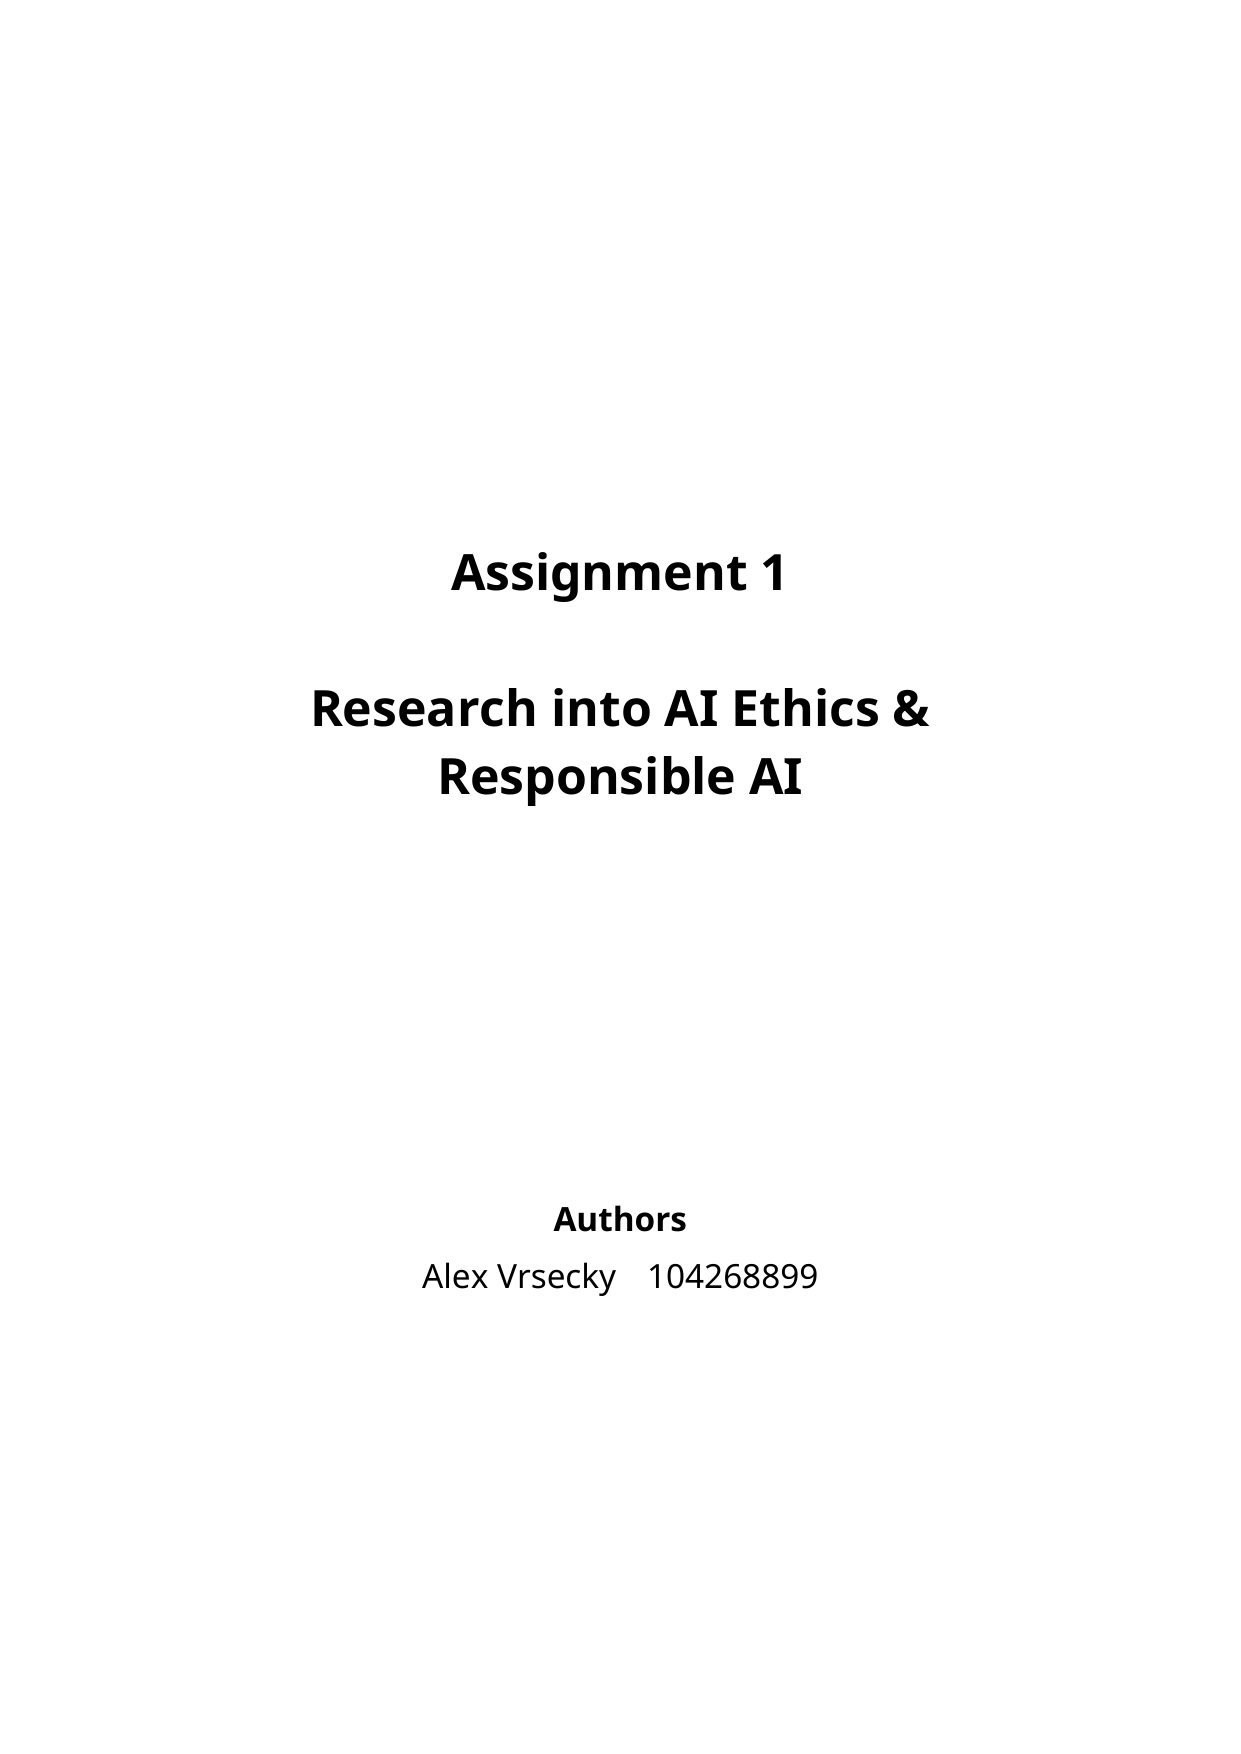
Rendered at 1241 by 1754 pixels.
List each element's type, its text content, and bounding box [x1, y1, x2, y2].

text Authors [187, 1195, 1053, 1241]
text Assignment 1 Research into AI Ethics & Responsible AI [187, 536, 1053, 809]
text Alex Vrsecky 104268899 [187, 1253, 1053, 1299]
